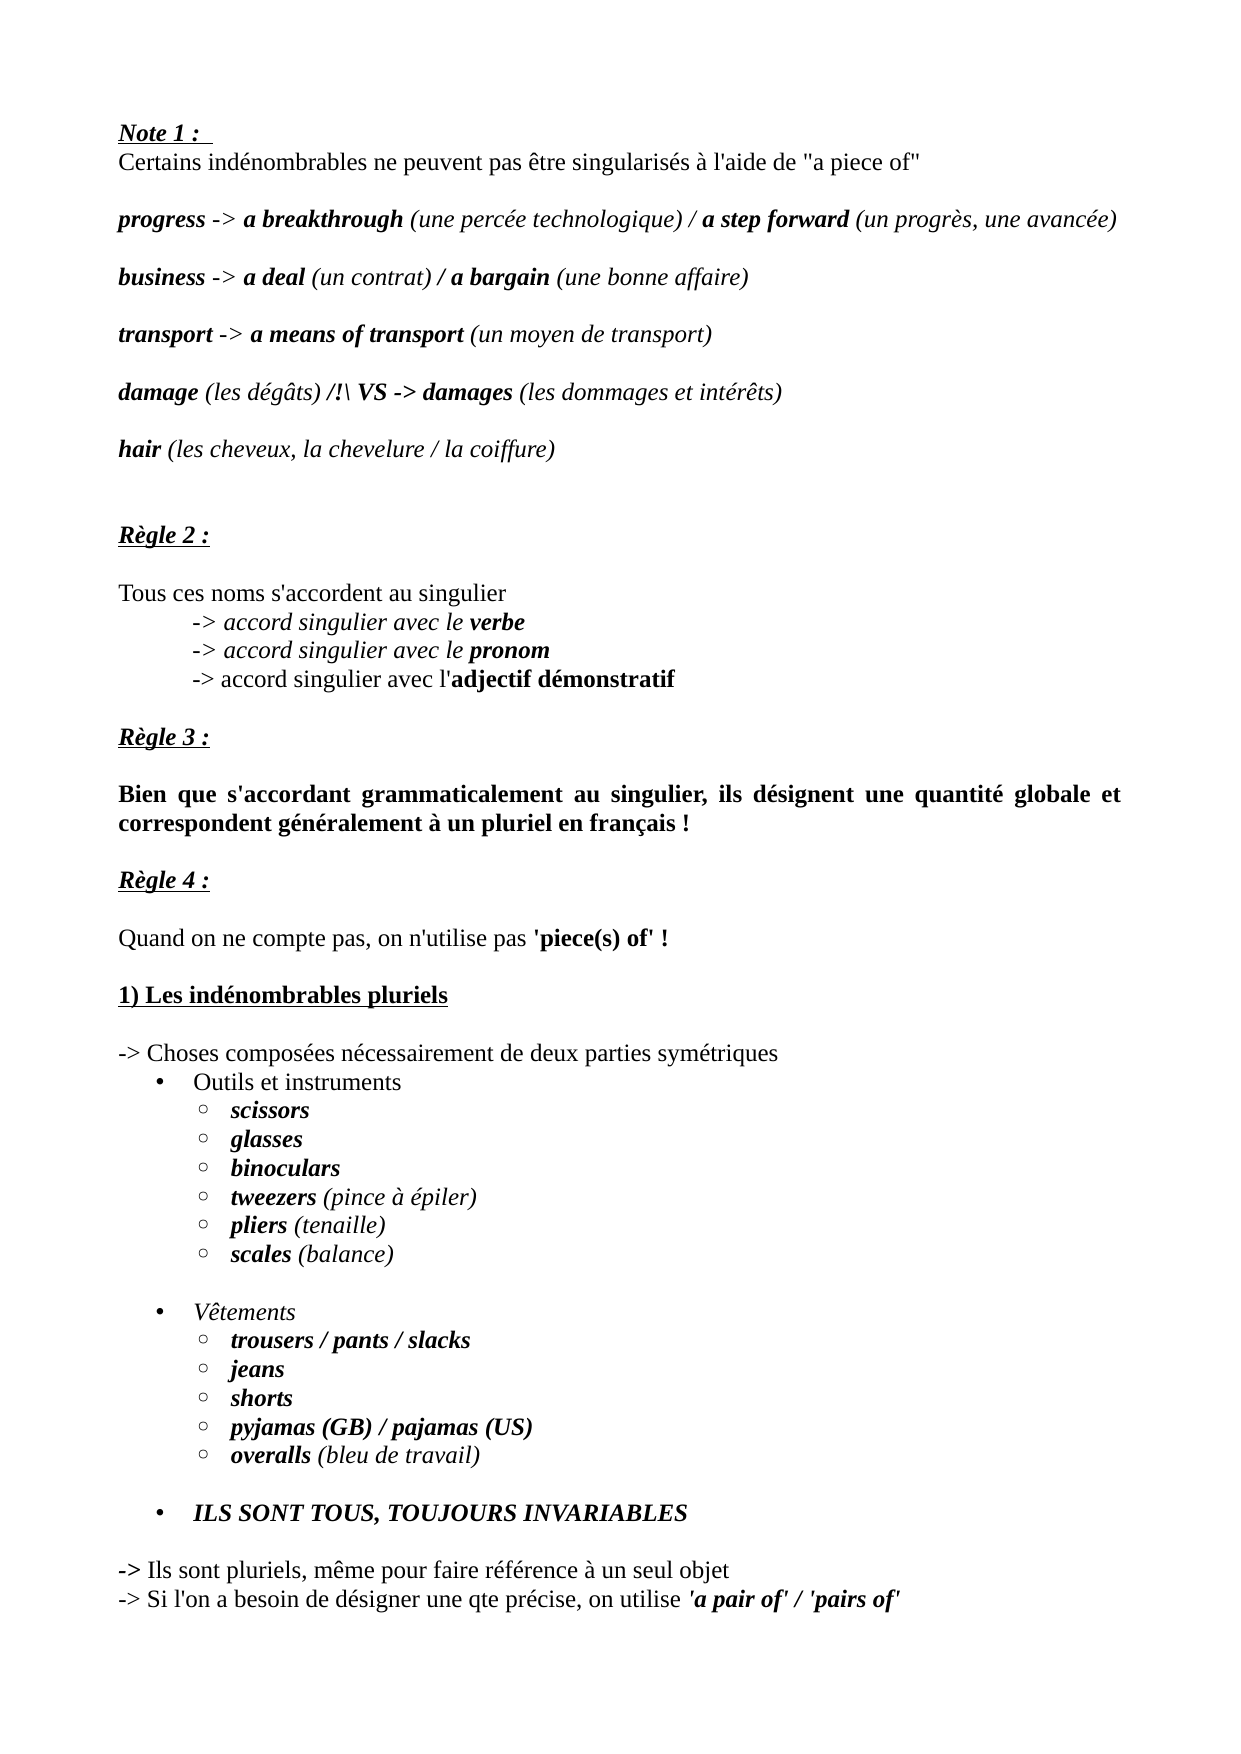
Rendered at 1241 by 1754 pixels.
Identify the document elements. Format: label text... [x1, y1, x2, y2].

text transport -> a means of transport (un moyen de transport) [118, 319, 1122, 348]
list shorts [193, 1383, 1122, 1412]
list pyjamas (GB) / pajamas (US) [193, 1412, 1122, 1441]
text progress -> a breakthrough (une percée technologique) / a step forward (un progrès, une avancée) [118, 204, 1122, 233]
list scales (balance) [193, 1239, 1122, 1268]
text -> Si l'on a besoin de désigner une qte précise, on utilise 'a pair of' / 'pairs of' [118, 1584, 1122, 1613]
text Règle 2 : [118, 521, 1122, 549]
list glasses [193, 1124, 1122, 1153]
text business -> a deal (un contrat) / a bargain (une bonne affaire) [118, 262, 1122, 291]
text Règle 4 : [118, 866, 1122, 894]
text 1) Les indénombrables pluriels [118, 981, 1122, 1009]
list pliers (tenaille) [193, 1211, 1122, 1239]
list ILS SONT TOUS, TOUJOURS INVARIABLES [156, 1498, 1122, 1527]
text Règle 3 : [118, 722, 1122, 751]
list tweezers (pince à épiler) [193, 1182, 1122, 1211]
text Tous ces noms s'accordent au singulier [118, 578, 1122, 607]
text -> accord singulier avec le verbe [118, 607, 1122, 636]
list scissors [193, 1096, 1122, 1124]
text -> Choses composées nécessairement de deux parties symétriques [118, 1038, 1122, 1067]
text -> accord singulier avec l'adjectif démonstratif [118, 664, 1122, 693]
text Certains indénombrables ne peuvent pas être singularisés à l'aide de "a piece of" [118, 147, 1122, 176]
list trousers / pants / slacks [193, 1326, 1122, 1354]
list overalls (bleu de travail) [193, 1441, 1122, 1469]
text hair (les cheveux, la chevelure / la coiffure) [118, 434, 1122, 463]
text Quand on ne compte pas, on n'utilise pas 'piece(s) of' ! [118, 923, 1122, 952]
text Note 1 : [118, 118, 1122, 147]
text -> accord singulier avec le pronom [118, 636, 1122, 664]
text damage (les dégâts) /!\ VS -> damages (les dommages et intérêts) [118, 377, 1122, 406]
text Bien que s'accordant grammaticalement au singulier, ils désignent une quantité globale et correspondent généralement à un pluriel en français ! [118, 779, 1122, 837]
list jeans [193, 1354, 1122, 1383]
list Outils et instruments [156, 1067, 1122, 1096]
list binoculars [193, 1153, 1122, 1182]
text -> Ils sont pluriels, même pour faire référence à un seul objet [118, 1556, 1122, 1584]
list Vêtements [156, 1297, 1122, 1326]
